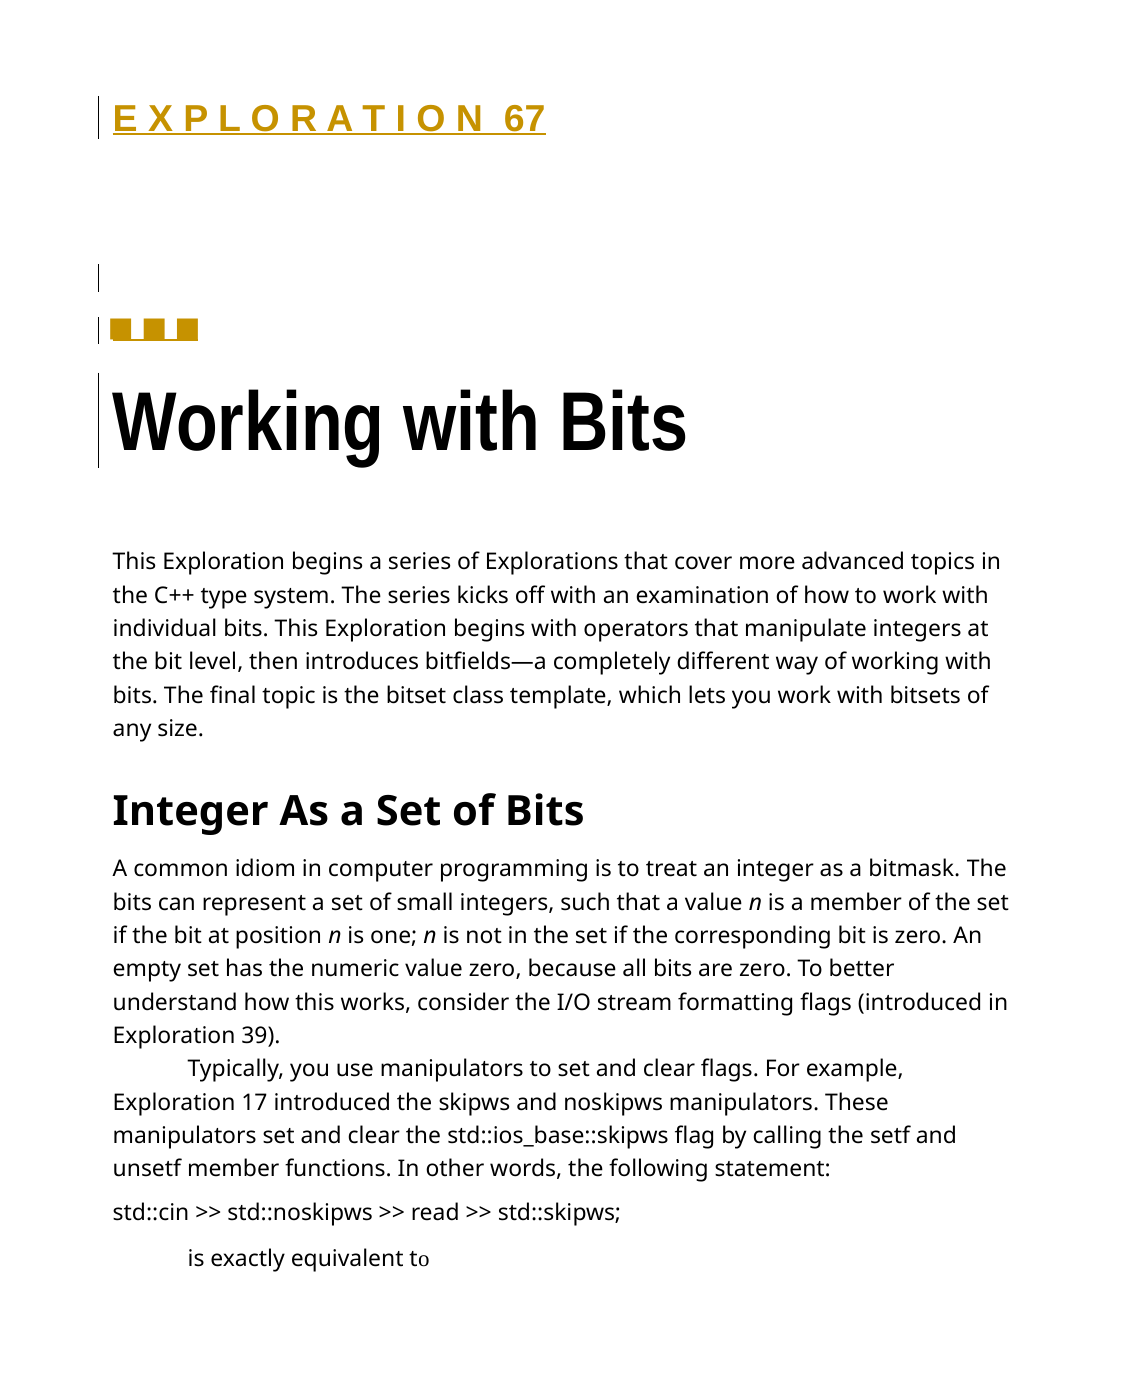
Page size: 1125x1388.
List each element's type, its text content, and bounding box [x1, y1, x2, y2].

text std::cin >> std::noskipws >> read >> std::skipws; [112, 1196, 1012, 1227]
text  [112, 317, 1012, 344]
text Typically, you use manipulators to set and clear flags. For example, Exploration 17 introduced the skipws and noskipws manipulators. These manipulators set and clear the std::ios_base::skipws flag by calling the setf and unsetf member functions. In other words, the following statement: [112, 1050, 1012, 1183]
title Working with Bits [112, 373, 1012, 468]
text E X P L O R A T I O N 67 [112, 96, 1012, 139]
text This Exploration begins a series of Explorations that cover more advanced topics in the C++ type system. The series kicks off with an examination of how to work with individual bits. This Exploration begins with operators that manipulate integers at the bit level, then introduces bitfields—a completely different way of working with bits. The final topic is the bitset class template, which lets you work with bitsets of any size. [112, 543, 1012, 743]
text is exactly equivalent to [112, 1239, 1012, 1273]
text A common idiom in computer programming is to treat an integer as a bitmask. The bits can represent a set of small integers, such that a value n is a member of the set if the bit at position n is one; n is not in the set if the corresponding bit is zero. An empty set has the numeric value zero, because all bits are zero. To better understand how this works, consider the I/O stream formatting flags (introduced in Exploration 39). [112, 850, 1012, 1050]
subtitle Integer As a Set of Bits [112, 781, 1012, 837]
